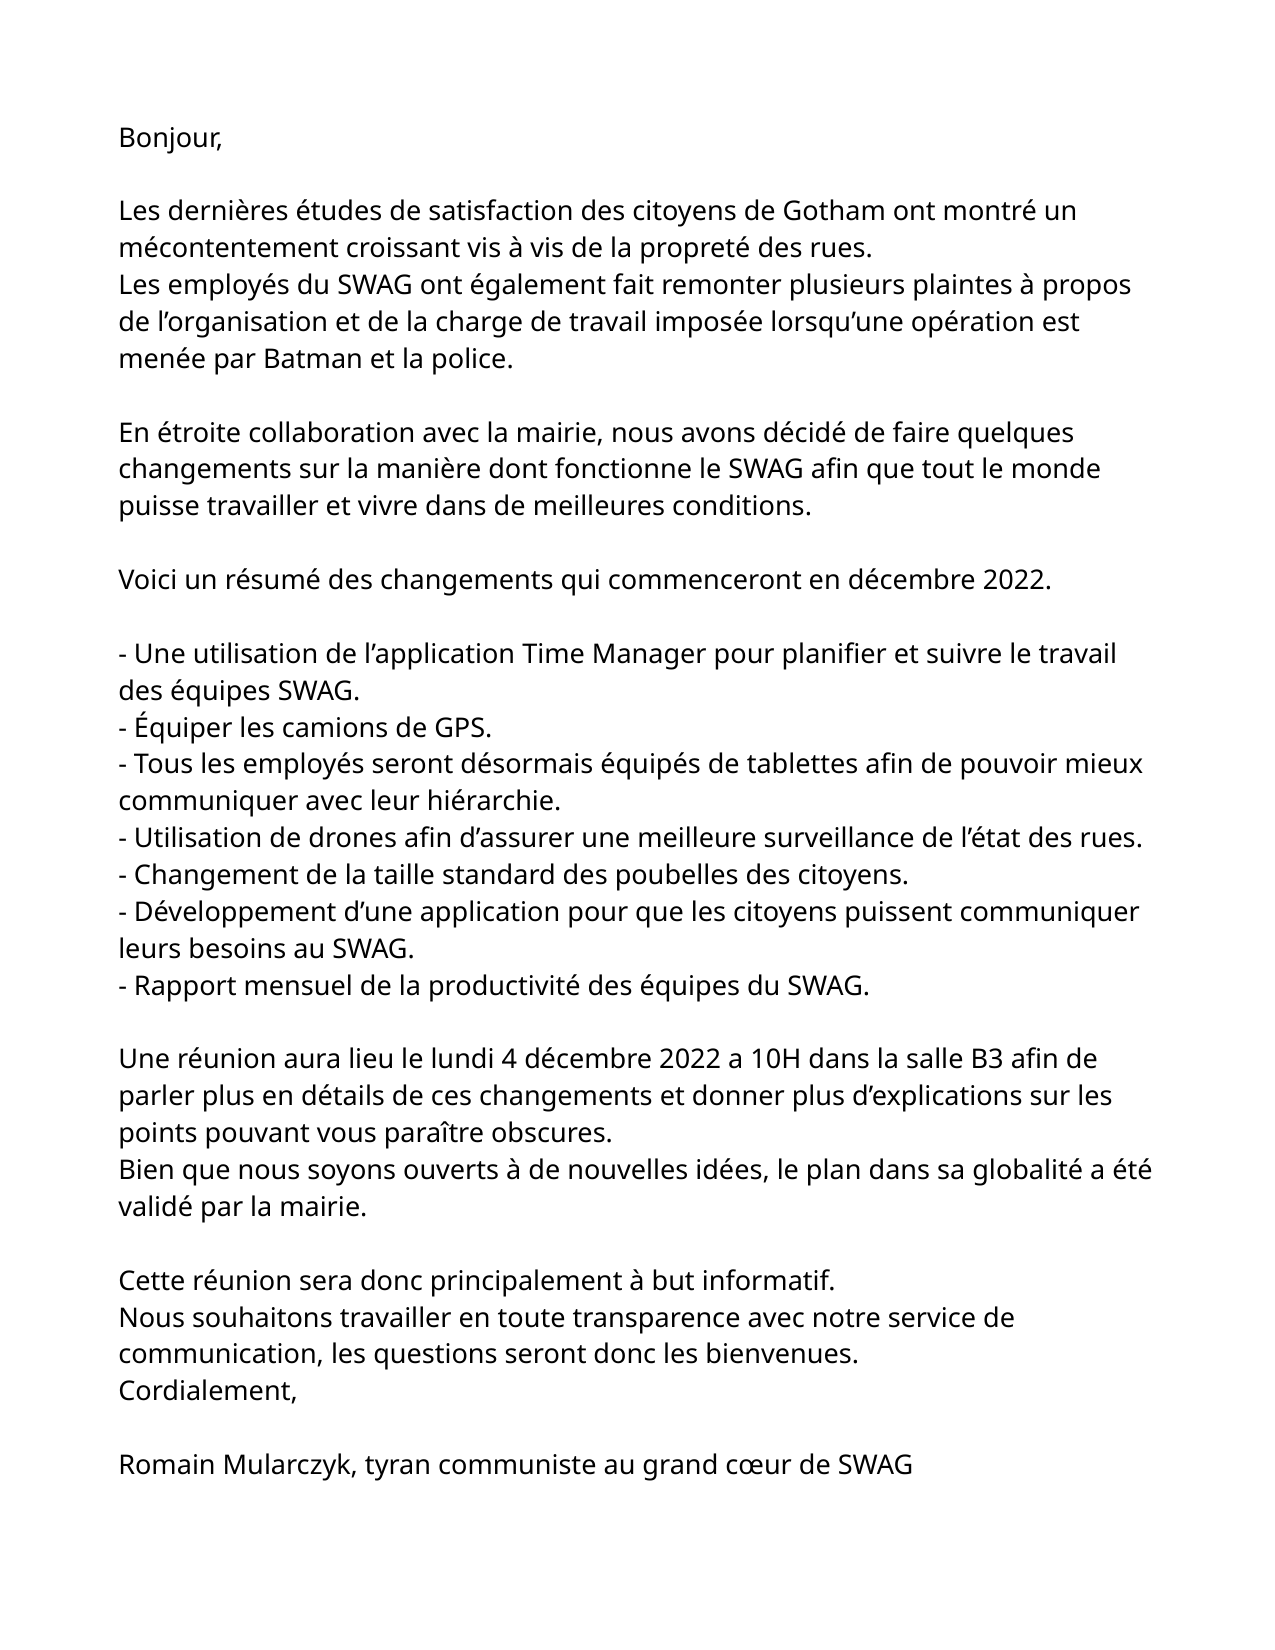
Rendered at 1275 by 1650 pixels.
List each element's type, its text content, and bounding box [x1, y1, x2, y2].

text - Développement d’une application pour que les citoyens puissent communiquer leurs besoins au SWAG. [118, 892, 1157, 966]
text - Une utilisation de l’application Time Manager pour planifier et suivre le travail des équipes SWAG. [118, 634, 1157, 708]
text Cordialement, [118, 1372, 1157, 1409]
text Les employés du SWAG ont également fait remonter plusieurs plaintes à propos de l’organisation et de la charge de travail imposée lorsqu’une opération est menée par Batman et la police. [118, 266, 1157, 376]
text En étroite collaboration avec la mairie, nous avons décidé de faire quelques changements sur la manière dont fonctionne le SWAG afin que tout le monde puisse travailler et vivre dans de meilleures conditions. [118, 413, 1157, 524]
text - Équiper les camions de GPS. [118, 708, 1157, 745]
text Voici un résumé des changements qui commenceront en décembre 2022. [118, 561, 1157, 597]
text Bonjour, [118, 118, 1157, 155]
text - Tous les employés seront désormais équipés de tablettes afin de pouvoir mieux communiquer avec leur hiérarchie. [118, 745, 1157, 819]
text - Changement de la taille standard des poubelles des citoyens. [118, 856, 1157, 892]
text Les dernières études de satisfaction des citoyens de Gotham ont montré un mécontentement croissant vis à vis de la propreté des rues. [118, 192, 1157, 266]
text Nous souhaitons travailler en toute transparence avec notre service de communication, les questions seront donc les bienvenues. [118, 1298, 1157, 1372]
text Une réunion aura lieu le lundi 4 décembre 2022 a 10H dans la salle B3 afin de parler plus en détails de ces changements et donner plus d’explications sur les points pouvant vous paraître obscures. [118, 1040, 1157, 1151]
text Romain Mularczyk, tyran communiste au grand cœur de SWAG [118, 1446, 1157, 1482]
text Cette réunion sera donc principalement à but informatif. [118, 1261, 1157, 1298]
text - Rapport mensuel de la productivité des équipes du SWAG. [118, 966, 1157, 1003]
text Bien que nous soyons ouverts à de nouvelles idées, le plan dans sa globalité a été validé par la mairie. [118, 1151, 1157, 1224]
text - Utilisation de drones afin d’assurer une meilleure surveillance de l’état des rues. [118, 819, 1157, 856]
